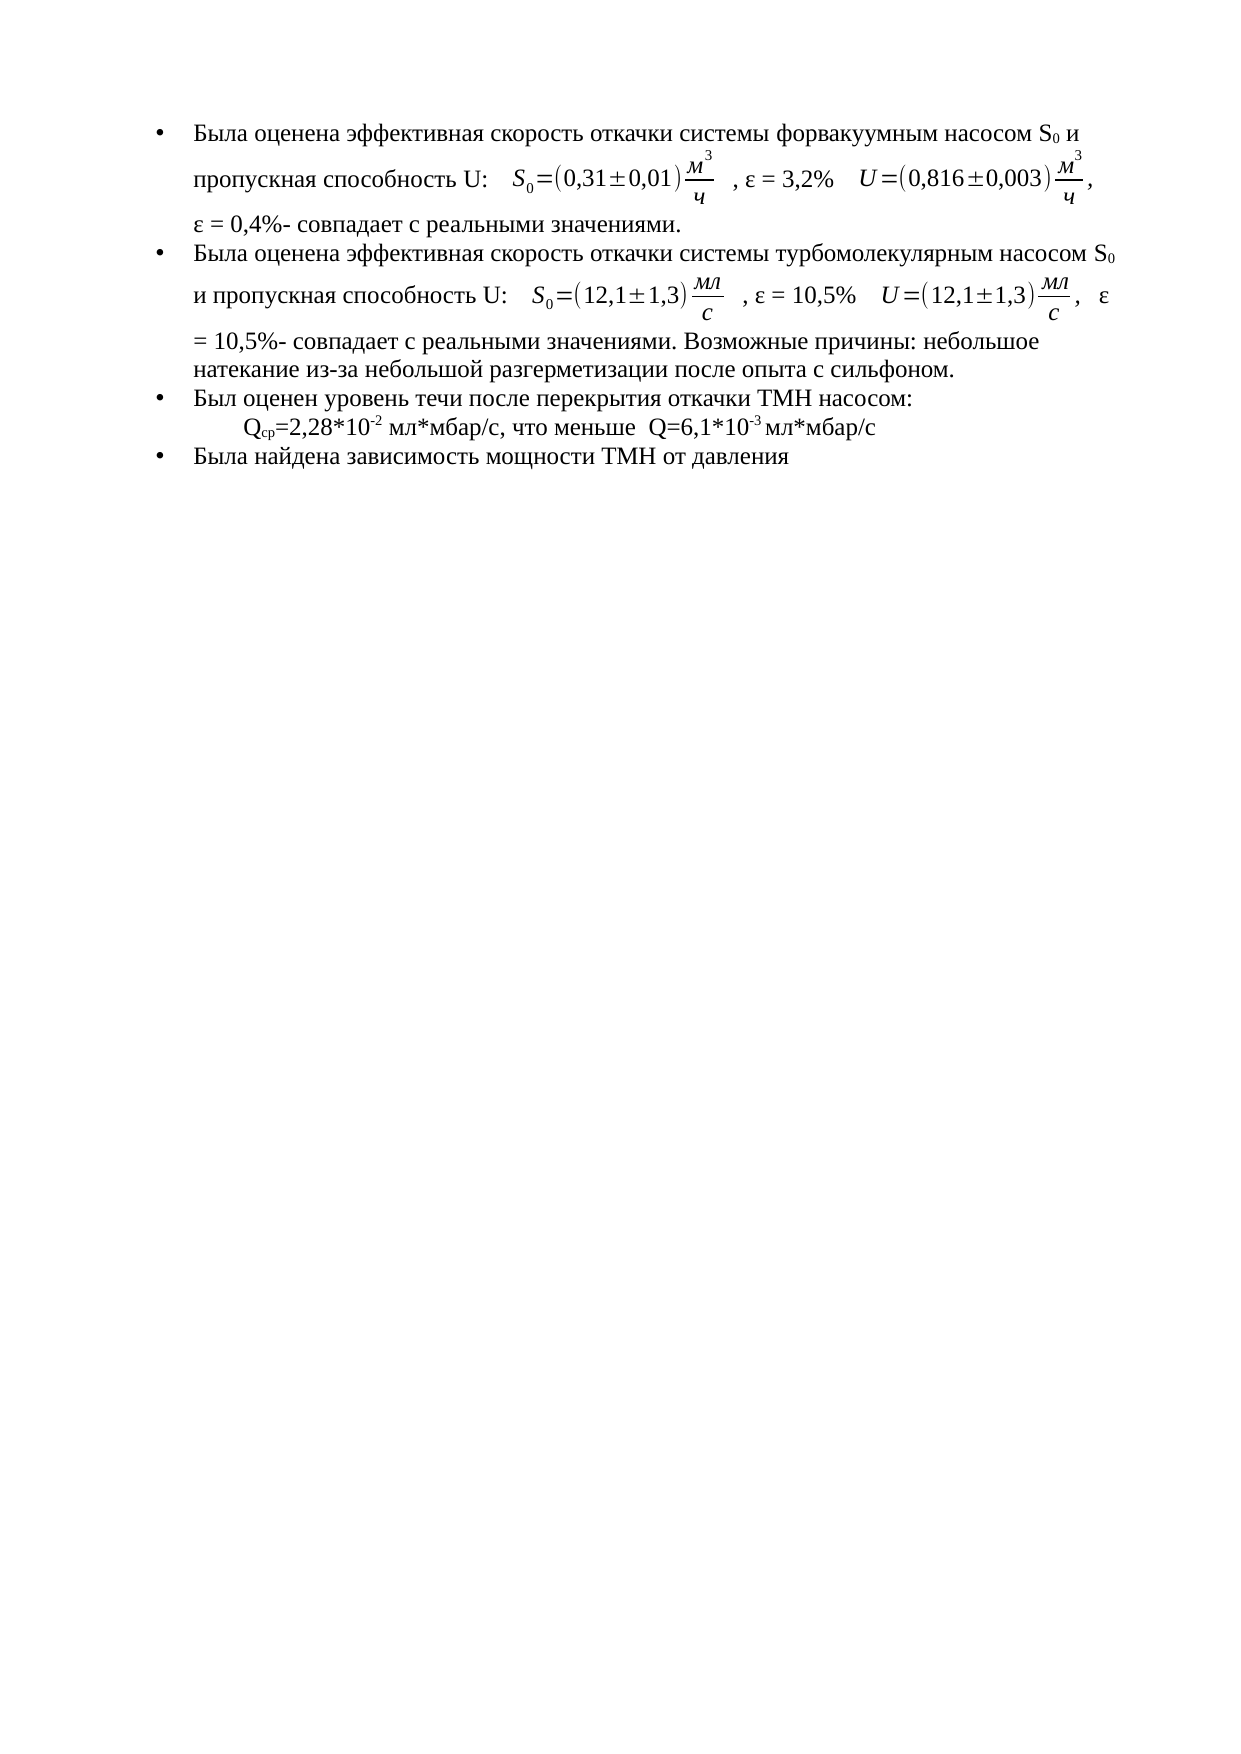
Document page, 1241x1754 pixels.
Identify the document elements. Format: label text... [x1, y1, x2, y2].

list Был оценен уровень течи после перекрытия откачки ТМН насосом: [156, 383, 1122, 412]
list Была найдена зависимость мощности ТМН от давления [156, 441, 1122, 469]
list Была оценена эффективная скорость откачки системы форвакуумным насосом S0 и пропускная способность U: , ε = 3,2% ε = 0,4%- совпадает с реальными значениями. [156, 118, 1122, 238]
list Была оценена эффективная скорость откачки системы турбомолекулярным насосом S0 и пропускная способность U: , ε = 10,5% ε = 10,5%- совпадает с реальными значениями. Возможные причины: небольшое натекание из-за небольшой разгерметизации после опыта с сильфоном. [156, 238, 1122, 383]
list Qср=2,28*10-2 мл*мбар/с, что меньше Q=6,1*10-3 мл*мбар/с [156, 412, 1122, 441]
